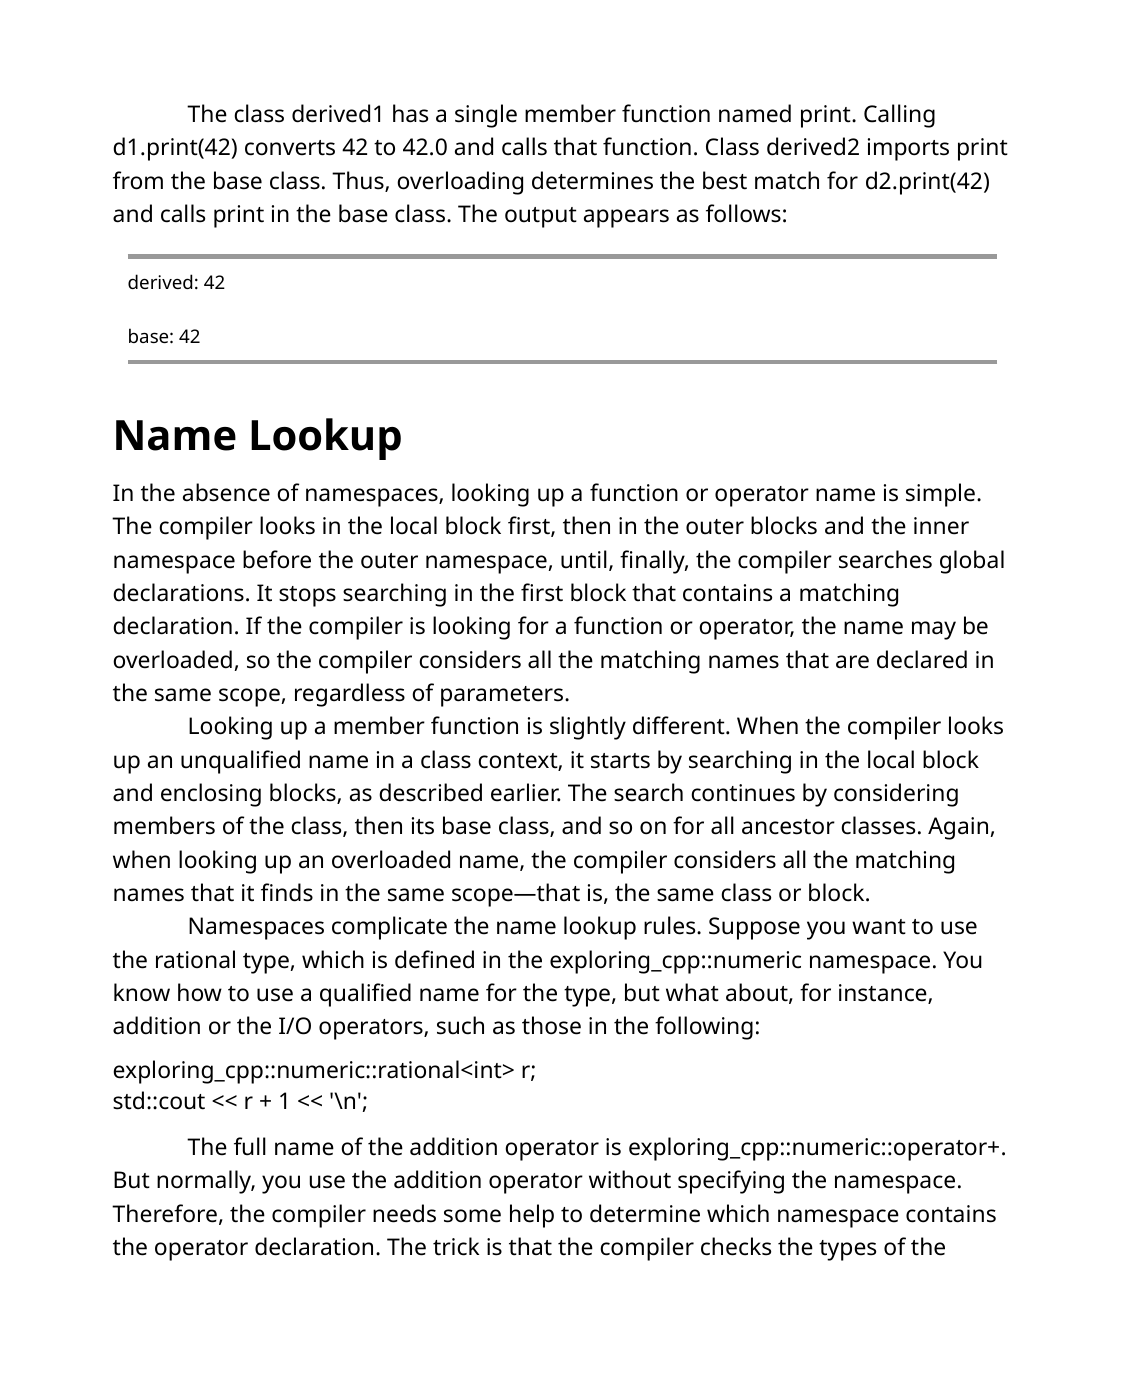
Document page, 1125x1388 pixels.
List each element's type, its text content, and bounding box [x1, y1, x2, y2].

text exploring_cpp::numeric::rational<int> r; [112, 1054, 1012, 1085]
text base: 42 [127, 308, 997, 364]
text Namespaces complicate the name lookup rules. Suppose you want to use the rational type, which is defined in the exploring_cpp::numeric namespace. You know how to use a qualified name for the type, but what about, for instance, addition or the I/O operators, such as those in the following: [112, 908, 1012, 1041]
text std::cout << r + 1 << '\n'; [112, 1085, 1012, 1116]
text The full name of the addition operator is exploring_cpp::numeric::operator+. But normally, you use the addition operator without specifying the namespace. Therefore, the compiler needs some help to determine which namespace contains the operator declaration. The trick is that the compiler checks the types of the [112, 1129, 1012, 1262]
text Looking up a member function is slightly different. When the compiler looks up an unqualified name in a class context, it starts by searching in the local block and enclosing blocks, as described earlier. The search continues by considering members of the class, then its base class, and so on for all ancestor classes. Again, when looking up an overloaded name, the compiler considers all the matching names that it finds in the same scope—that is, the same class or block. [112, 708, 1012, 908]
text In the absence of namespaces, looking up a function or operator name is simple. The compiler looks in the local block first, then in the outer blocks and the inner namespace before the outer namespace, until, finally, the compiler searches global declarations. It stops searching in the first block that contains a matching declaration. If the compiler is looking for a function or operator, the name may be overloaded, so the compiler considers all the matching names that are declared in the same scope, regardless of parameters. [112, 475, 1012, 708]
text derived: 42 [127, 255, 997, 295]
text The class derived1 has a single member function named print. Calling d1.print(42) converts 42 to 42.0 and calls that function. Class derived2 imports print from the base class. Thus, overloading determines the best match for d2.print(42) and calls print in the base class. The output appears as follows: [112, 96, 1012, 229]
subtitle Name Lookup [112, 406, 1012, 462]
